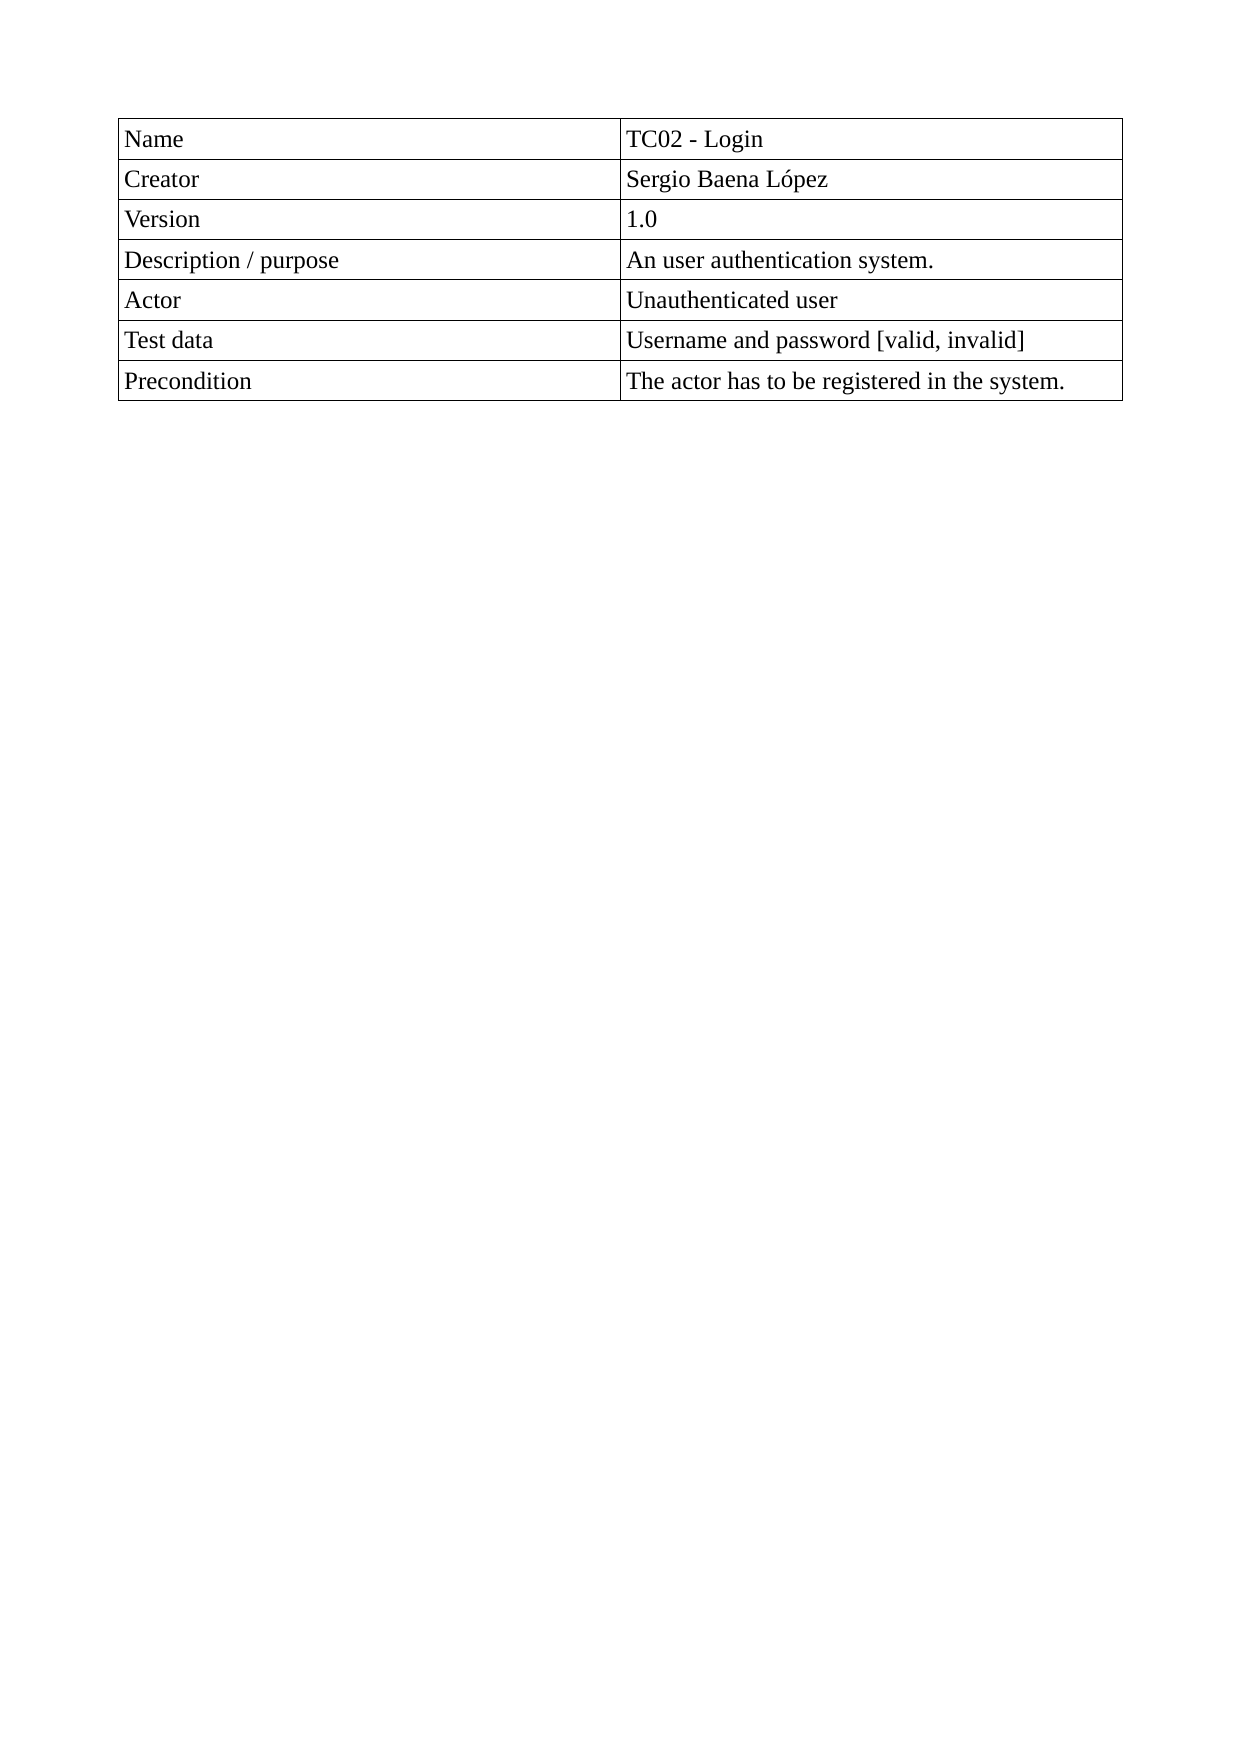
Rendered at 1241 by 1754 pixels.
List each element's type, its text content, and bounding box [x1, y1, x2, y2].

table_header TC02 - Login [621, 119, 1122, 158]
table_cell Actor [119, 280, 620, 320]
table_cell Username and password [valid, invalid] [621, 321, 1122, 360]
table_cell Description / purpose [119, 240, 620, 279]
table_cell Test data [119, 321, 620, 360]
table_cell Sergio Baena López [621, 160, 1122, 199]
table_cell Unauthenticated user [621, 280, 1122, 320]
table_cell 1.0 [621, 200, 1122, 239]
table_cell Creator [119, 160, 620, 199]
table_cell The actor has to be registered in the system. [621, 361, 1122, 400]
table_cell Version [119, 200, 620, 239]
table_cell Precondition [119, 361, 620, 400]
table_cell An user authentication system. [621, 240, 1122, 279]
table_header Name [119, 119, 620, 158]
